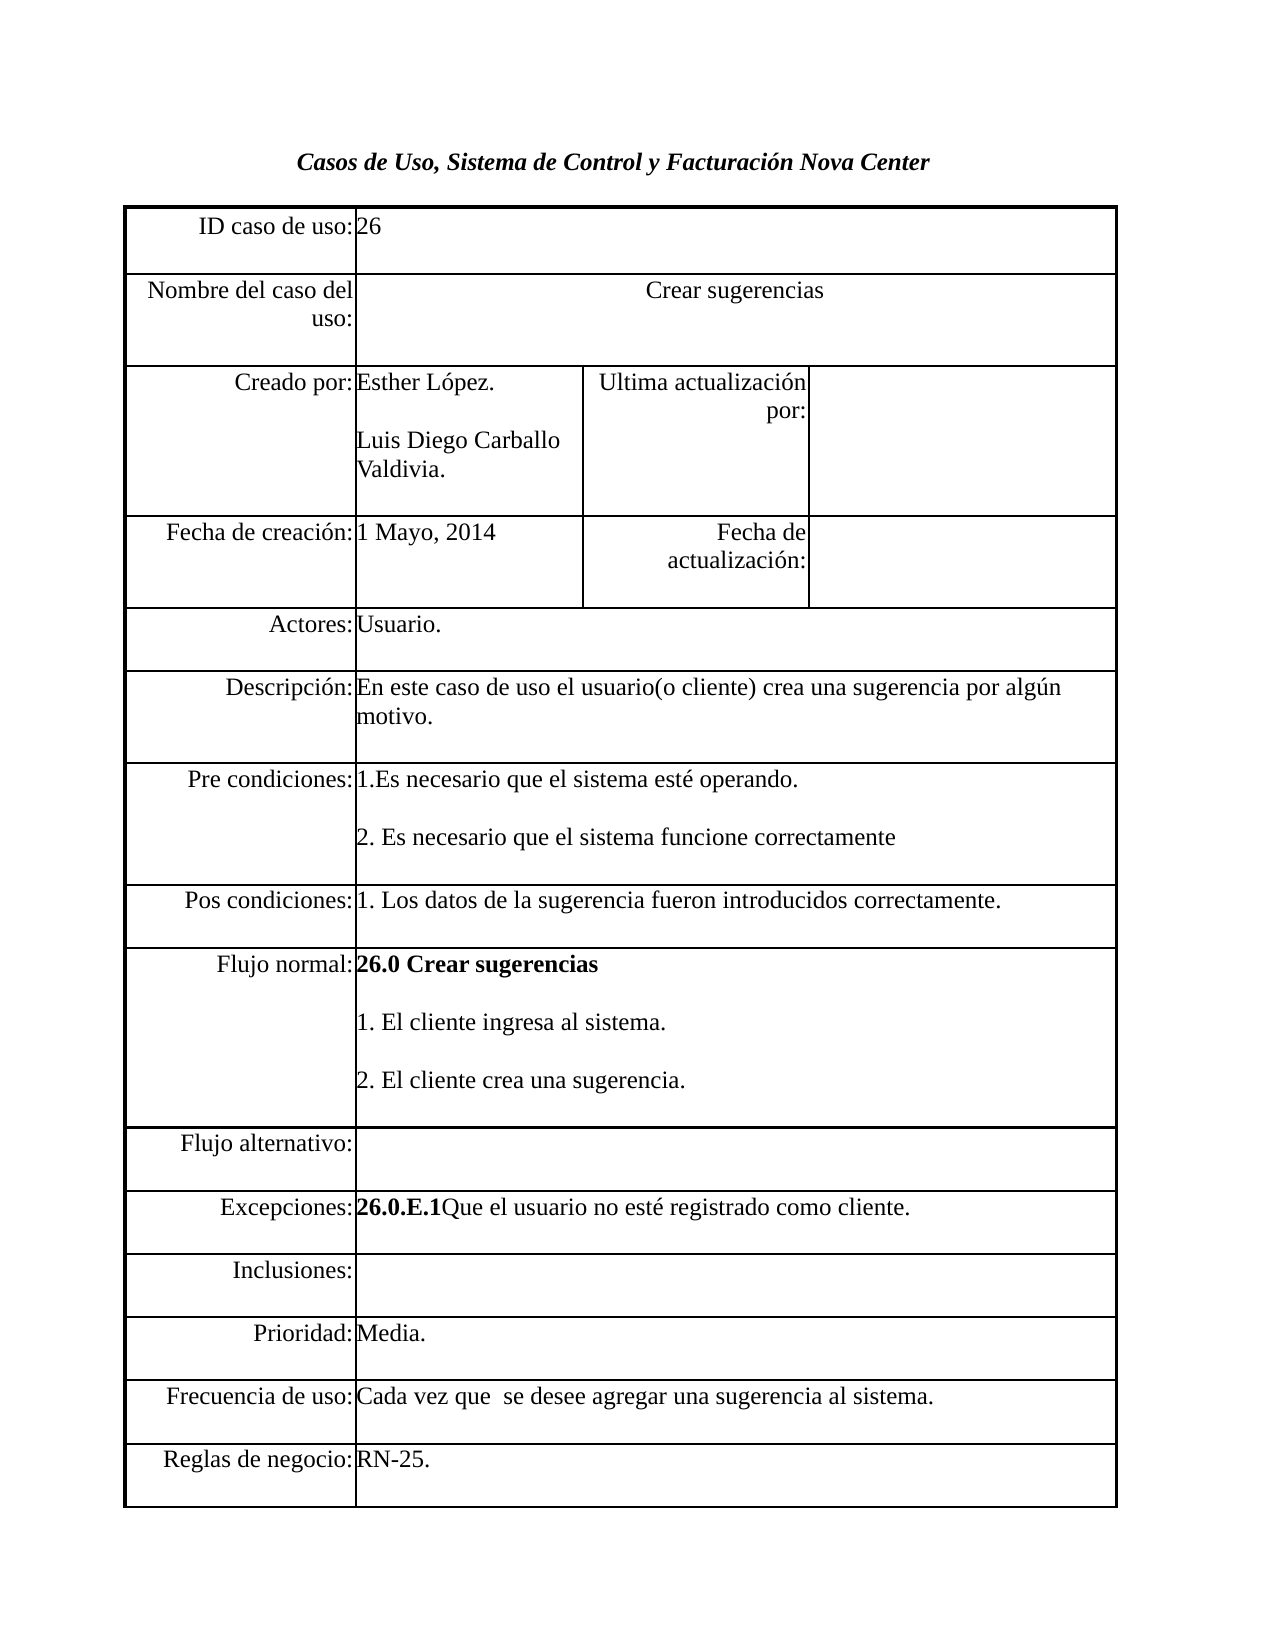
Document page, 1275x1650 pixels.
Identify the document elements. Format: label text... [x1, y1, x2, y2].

table_cell Esther López. Luis Diego Carballo Valdivia. [357, 367, 582, 515]
table_cell Pos condiciones: [127, 886, 355, 947]
table_cell Reglas de negocio: [127, 1445, 355, 1506]
table_header ID caso de uso: [127, 209, 355, 273]
table_cell Flujo alternativo: [127, 1129, 355, 1189]
table_cell Pre condiciones: [127, 764, 355, 883]
table_cell [810, 517, 1115, 607]
table_cell Excepciones: [127, 1192, 355, 1253]
table_cell Media. [357, 1318, 1115, 1379]
table_cell Frecuencia de uso: [127, 1381, 355, 1442]
table_cell Cada vez que se desee agregar una sugerencia al sistema. [357, 1381, 1115, 1442]
table_cell Usuario. [357, 609, 1115, 670]
table_cell [810, 367, 1115, 515]
table_header 26 [357, 209, 1115, 273]
table_cell [357, 1255, 1115, 1316]
table_cell 26.0.E.1Que el usuario no esté registrado como cliente. [357, 1192, 1115, 1253]
table_cell Fecha de actualización: [584, 517, 808, 607]
table_cell 1.Es necesario que el sistema esté operando. 2. Es necesario que el sistema funcione correctamente [357, 764, 1115, 883]
table_cell Flujo normal: [127, 949, 355, 1126]
table_cell 26.0 Crear sugerencias 1. El cliente ingresa al sistema. 2. El cliente crea una sugerencia. [357, 949, 1115, 1126]
table_cell Fecha de creación: [127, 517, 355, 607]
table_cell Actores: [127, 609, 355, 670]
table_cell En este caso de uso el usuario(o cliente) crea una sugerencia por algún motivo. [357, 672, 1115, 762]
table_cell Crear sugerencias [357, 275, 1115, 364]
table_cell Descripción: [127, 672, 355, 762]
table_cell RN-25. [357, 1445, 1115, 1506]
table_cell 1. Los datos de la sugerencia fueron introducidos correctamente. [357, 886, 1115, 947]
table_cell Ultima actualización por: [584, 367, 808, 515]
table_cell Creado por: [127, 367, 355, 515]
table_cell [357, 1129, 1115, 1189]
table_cell 1 Mayo, 2014 [357, 517, 582, 607]
table_cell Prioridad: [127, 1318, 355, 1379]
table_cell Inclusiones: [127, 1255, 355, 1316]
table_cell Nombre del caso del uso: [127, 275, 355, 364]
